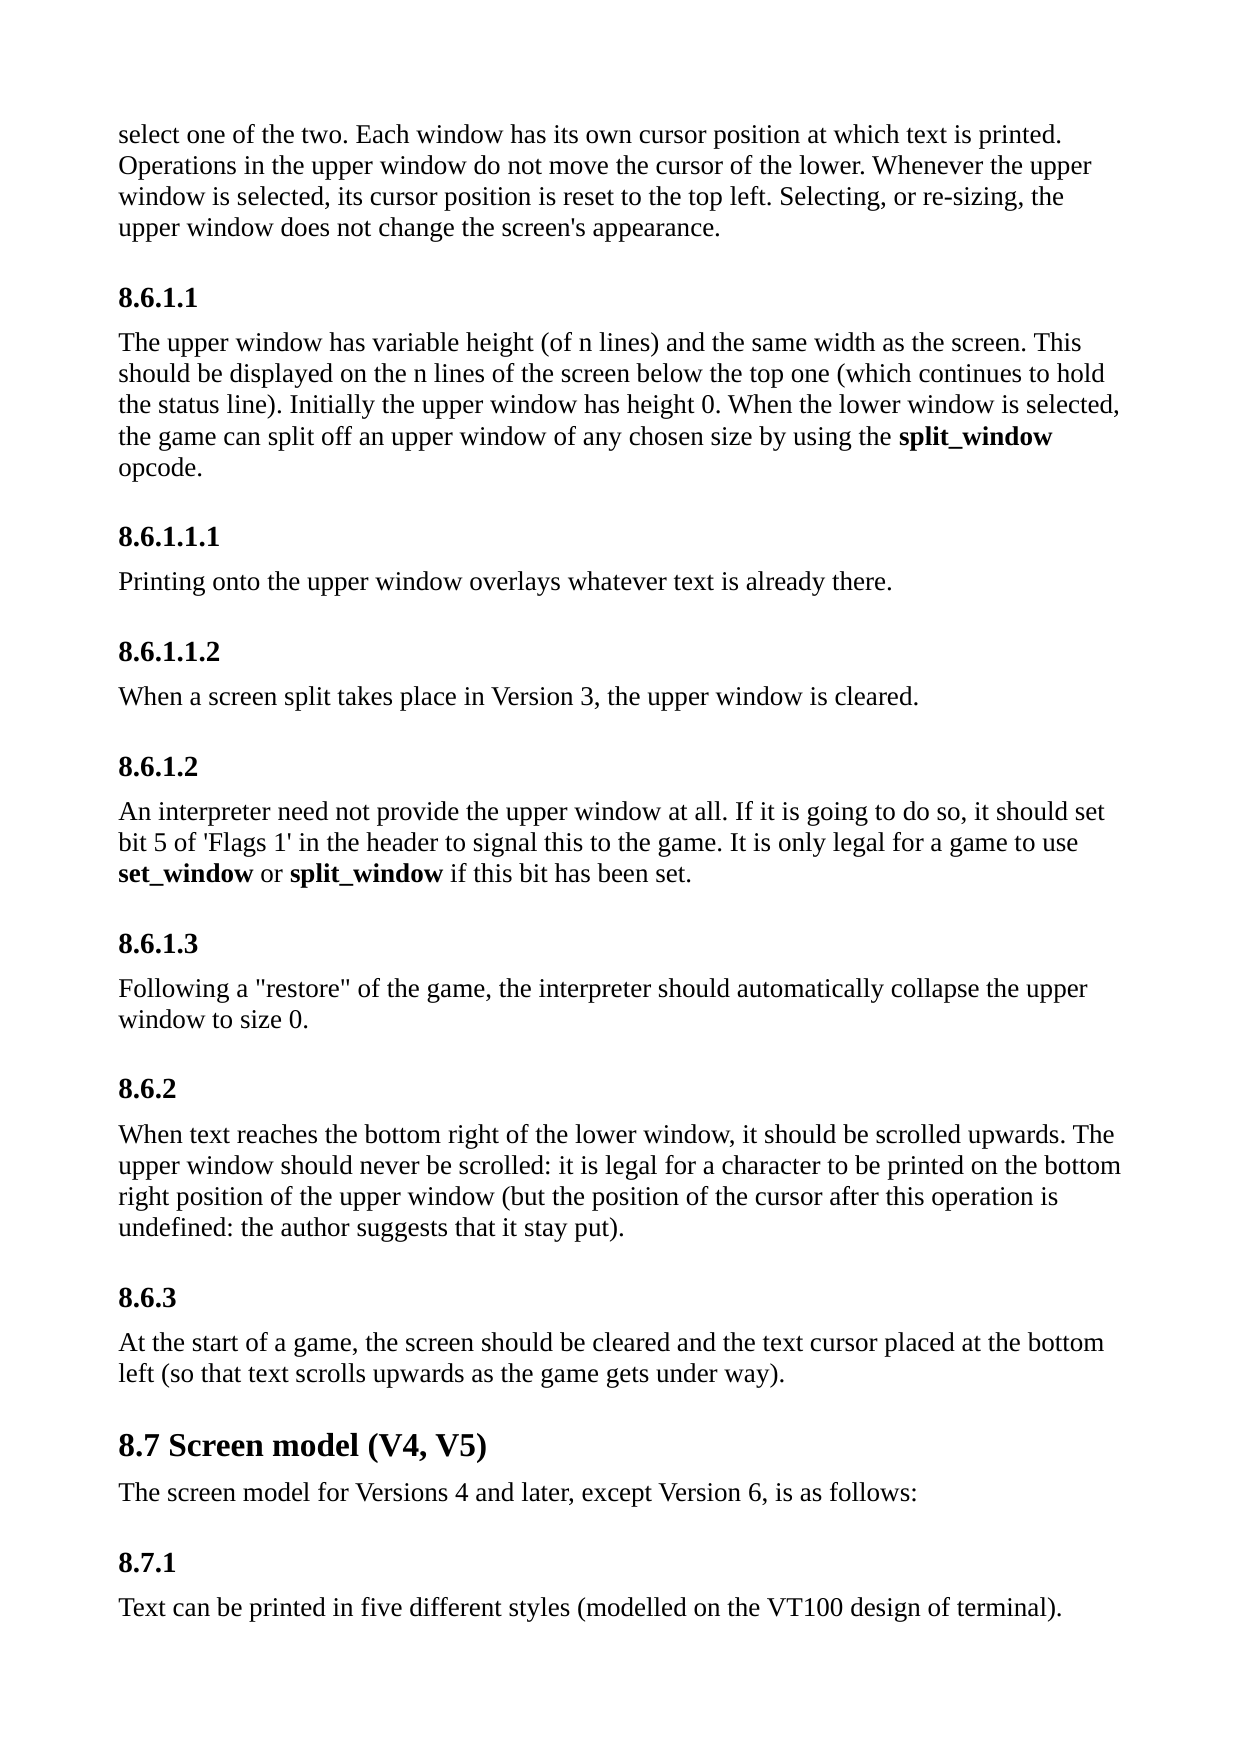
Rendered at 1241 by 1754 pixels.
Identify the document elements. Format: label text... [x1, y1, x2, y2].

text When a screen split takes place in Version 3, the upper window is cleared. [118, 680, 1122, 711]
subtitle 8.7.1 [118, 1545, 1122, 1579]
subtitle 8.6.1.1 [118, 280, 1122, 314]
text The upper window has variable height (of n lines) and the same width as the screen. This should be displayed on the n lines of the screen below the top one (which continues to hold the status line). Initially the upper window has height 0. When the lower window is selected, the game can split off an upper window of any chosen size by using the split_window opcode. [118, 326, 1122, 482]
text An interpreter need not provide the upper window at all. If it is going to do so, it should set bit 5 of 'Flags 1' in the header to signal this to the game. It is only legal for a game to use set_window or split_window if this bit has been set. [118, 795, 1122, 888]
subtitle 8.6.1.1.1 [118, 519, 1122, 553]
text Printing onto the upper window overlays whatever text is already there. [118, 566, 1122, 597]
subtitle 8.6.1.1.2 [118, 634, 1122, 668]
text At the start of a game, the screen should be cleared and the text cursor placed at the bottom left (so that text scrolls upwards as the game gets under way). [118, 1326, 1122, 1388]
subtitle 8.6.3 [118, 1280, 1122, 1313]
subtitle 8.7 Screen model (V4, V5) [118, 1426, 1122, 1464]
subtitle 8.6.1.2 [118, 749, 1122, 782]
text Text can be printed in five different styles (modelled on the VT100 design of terminal). [118, 1591, 1122, 1622]
text When text reaches the bottom right of the lower window, it should be scrolled upwards. The upper window should never be scrolled: it is legal for a character to be printed on the bottom right position of the upper window (but the position of the cursor after this operation is undefined: the author suggests that it stay put). [118, 1118, 1122, 1242]
text Following a "restore" of the game, the interpreter should automatically collapse the upper window to size 0. [118, 972, 1122, 1034]
subtitle 8.6.1.3 [118, 926, 1122, 959]
text The screen model for Versions 4 and later, except Version 6, is as follows: [118, 1476, 1122, 1508]
text select one of the two. Each window has its own cursor position at which text is printed. Operations in the upper window do not move the cursor of the lower. Whenever the upper window is selected, its cursor position is reset to the top left. Selecting, or re-sizing, the upper window does not change the screen's appearance. [118, 118, 1122, 243]
subtitle 8.6.2 [118, 1072, 1122, 1105]
